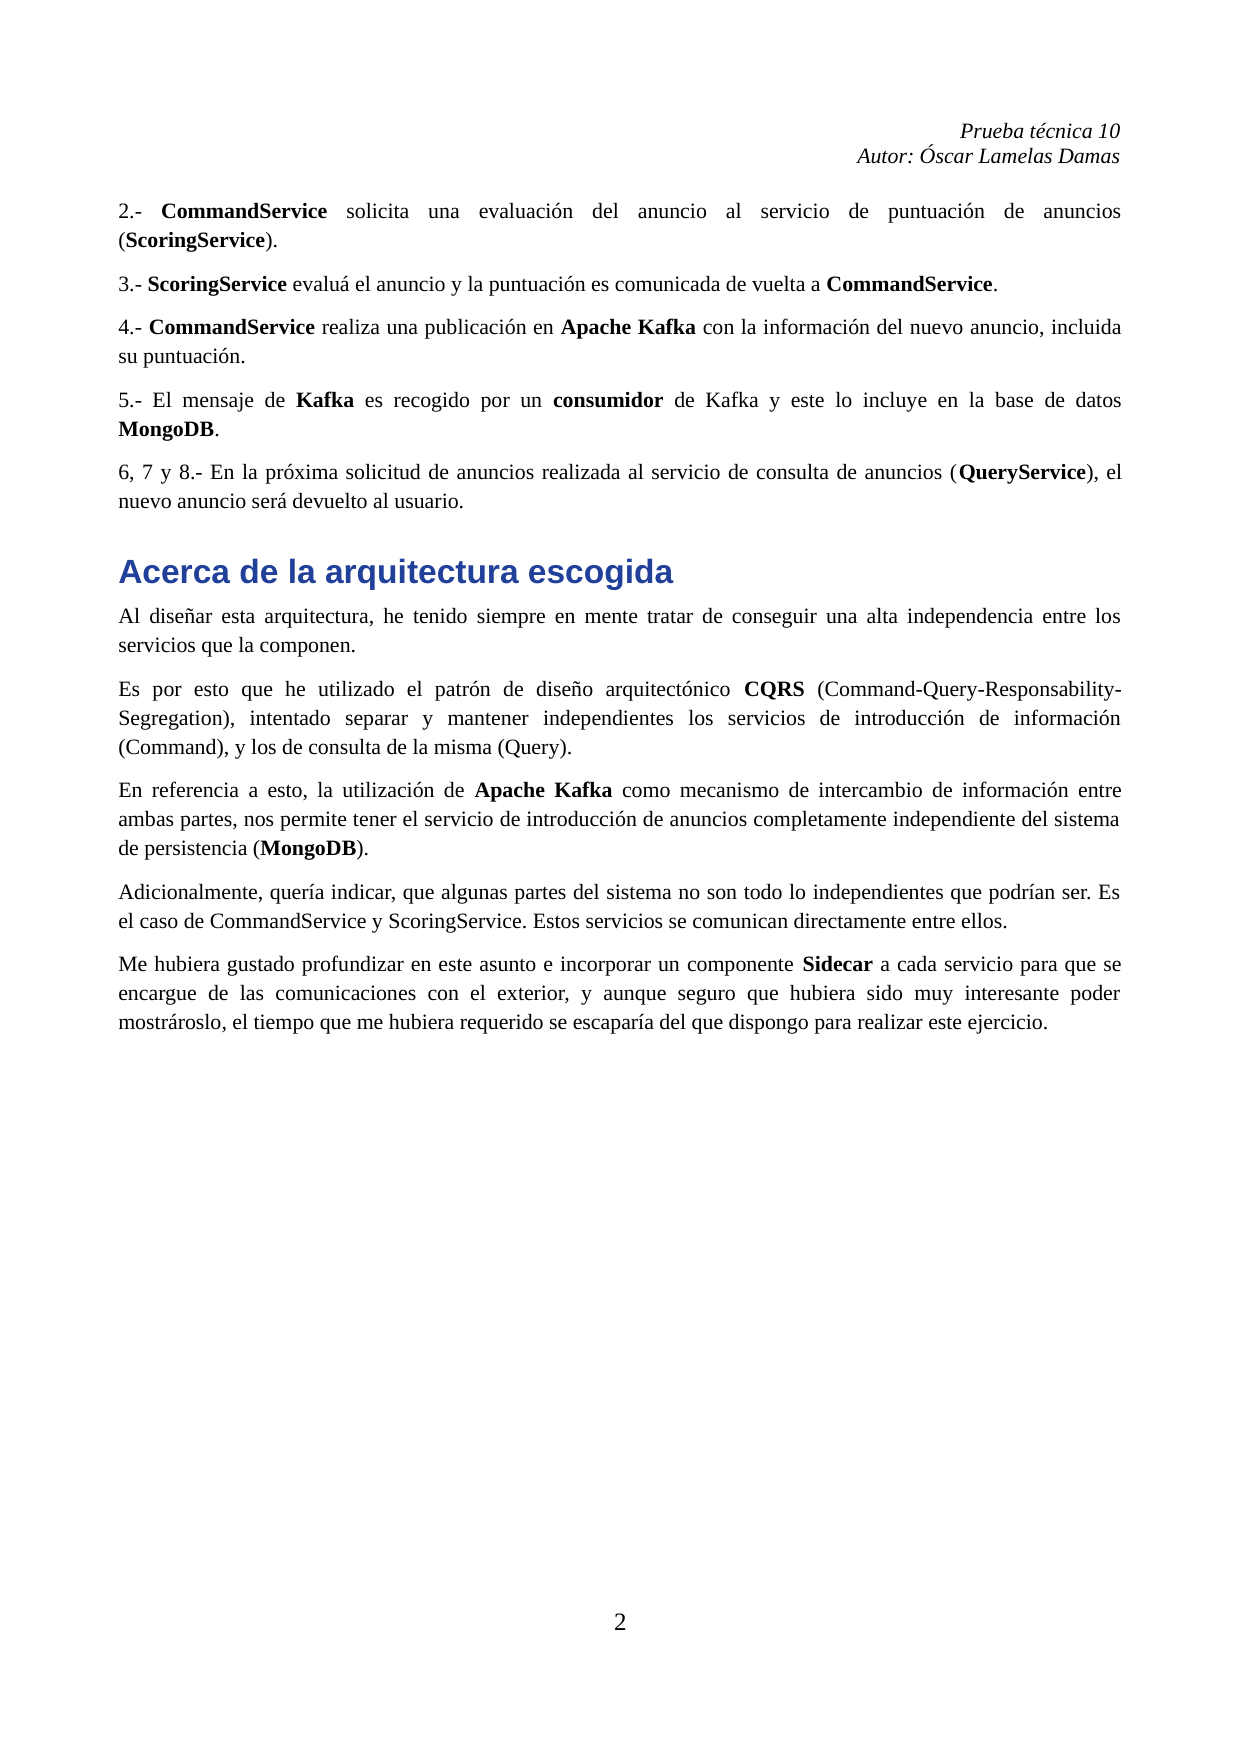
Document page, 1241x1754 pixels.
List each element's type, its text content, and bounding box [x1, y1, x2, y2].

text Es por esto que he utilizado el patrón de diseño arquitectónico CQRS (Command-Query-Responsability-Segregation), intentado separar y mantener independientes los servicios de introducción de información (Command), y los de consulta de la misma (Query). [118, 676, 1122, 759]
text Me hubiera gustado profundizar en este asunto e incorporar un componente Sidecar a cada servicio para que se encargue de las comunicaciones con el exterior, y aunque seguro que hubiera sido muy interesante poder mostrároslo, el tiempo que me hubiera requerido se escaparía del que dispongo para realizar este ejercicio. [118, 951, 1122, 1034]
text 4.- CommandService realiza una publicación en Apache Kafka con la información del nuevo anuncio, incluida su puntuación. [118, 314, 1122, 368]
text 6, 7 y 8.- En la próxima solicitud de anuncios realizada al servicio de consulta de anuncios (QueryService), el nuevo anuncio será devuelto al usuario. [118, 459, 1122, 513]
text Adicionalmente, quería indicar, que algunas partes del sistema no son todo lo independientes que podrían ser. Es el caso de CommandService y ScoringService. Estos servicios se comunican directamente entre ellos. [118, 879, 1122, 933]
text Al diseñar esta arquitectura, he tenido siempre en mente tratar de conseguir una alta independencia entre los servicios que la componen. [118, 603, 1122, 658]
subtitle Acerca de la arquitectura escogida [118, 552, 1122, 591]
text En referencia a esto, la utilización de Apache Kafka como mecanismo de intercambio de información entre ambas partes, nos permite tener el servicio de introducción de anuncios completamente independiente del sistema de persistencia (MongoDB). [118, 777, 1122, 861]
text 3.- ScoringService evaluá el anuncio y la puntuación es comunicada de vuelta a CommandService. [118, 271, 1122, 296]
text 5.- El mensaje de Kafka es recogido por un consumidor de Kafka y este lo incluye en la base de datos MongoDB. [118, 387, 1122, 441]
text 2.- CommandService solicita una evaluación del anuncio al servicio de puntuación de anuncios (ScoringService). [118, 198, 1122, 252]
